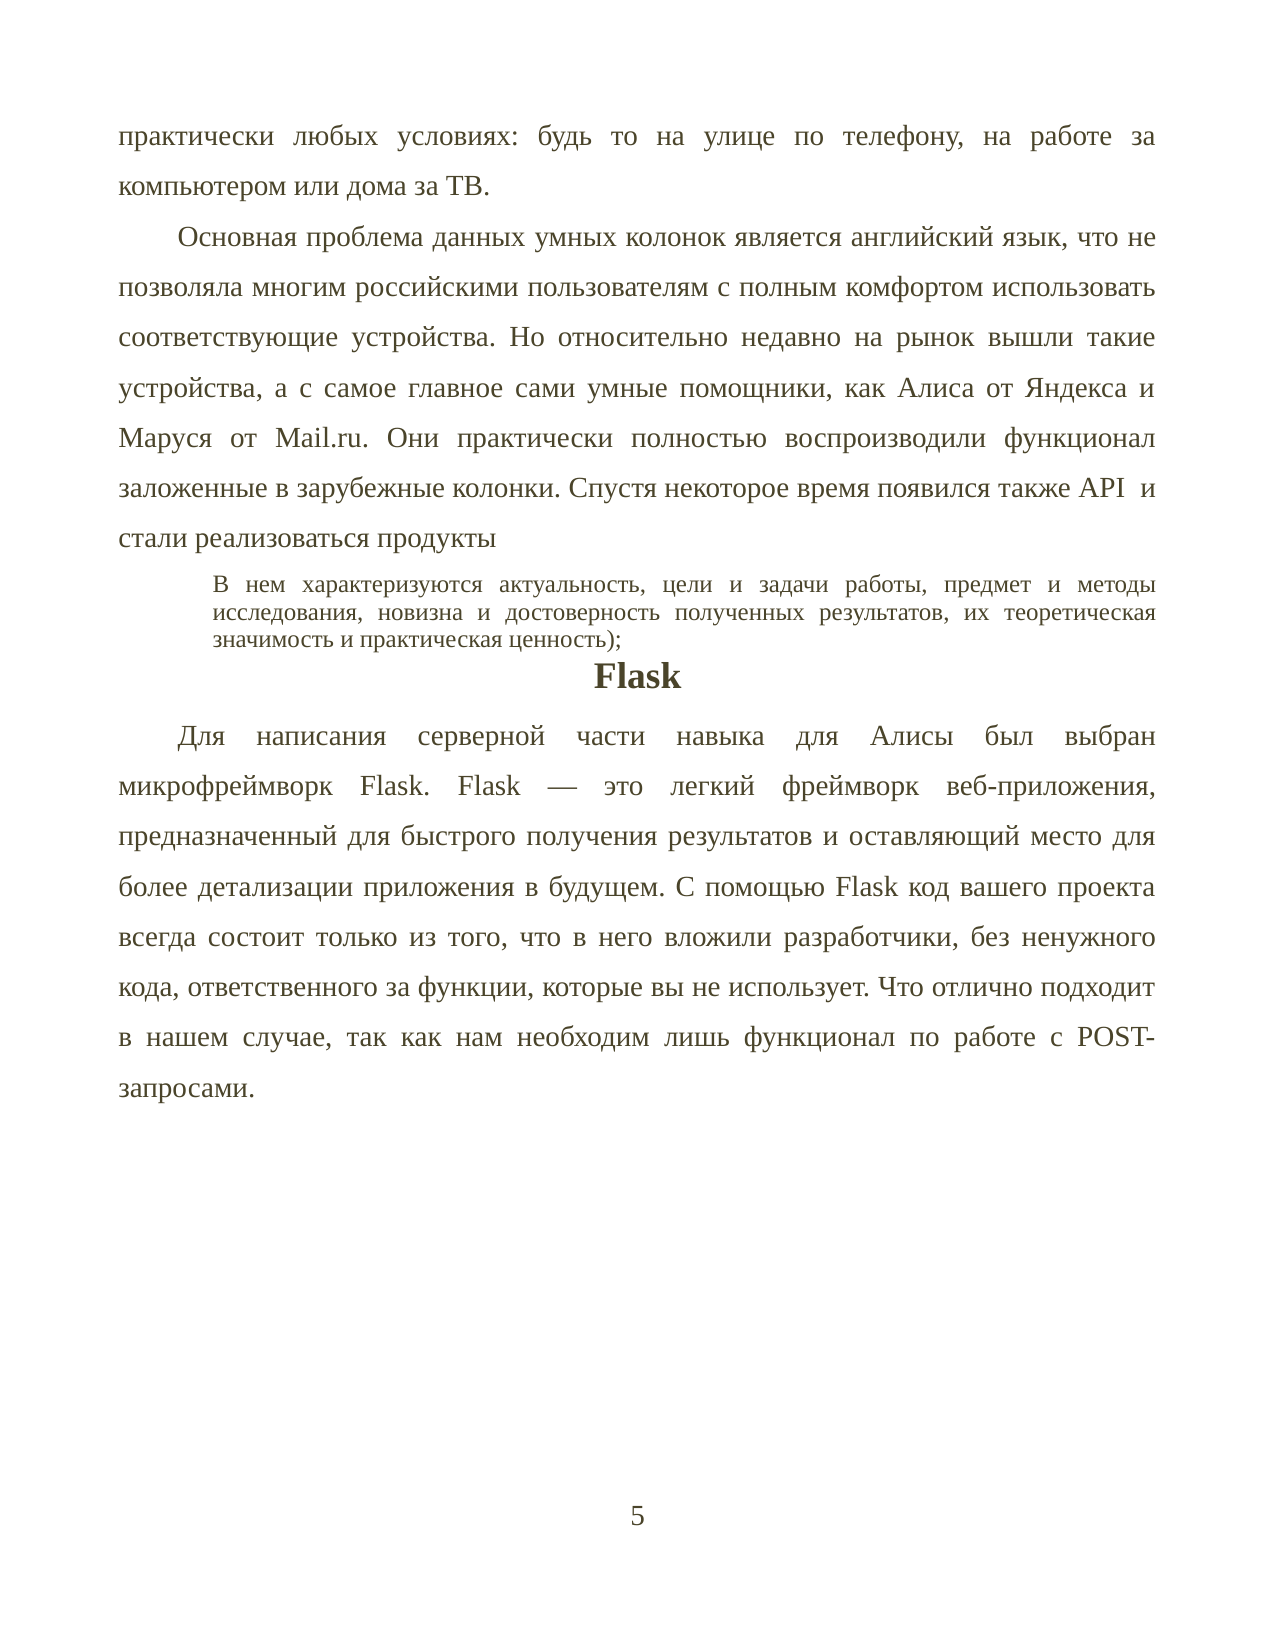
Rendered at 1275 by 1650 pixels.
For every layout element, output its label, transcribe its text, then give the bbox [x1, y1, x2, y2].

text Для написания серверной части навыка для Алисы был выбран микрофреймворк Flask. Flask — это легкий фреймворк веб-приложения, предназначенный для быстрого получения результатов и оставляющий место для более детализации приложения в будущем. С помощью Flask код вашего проекта всегда состоит только из того, что в него вложили разработчики, без ненужного кода, ответственного за функции, которые вы не использует. Что отлично подходит в нашем случае, так как нам необходим лишь функционал по работе с POST-запросами. [118, 718, 1157, 1103]
text практически любых условиях: будь то на улице по телефону, на работе за компьютером или дома за ТВ. [118, 118, 1157, 202]
text Основная проблема данных умных колонок является английский язык, что не позволяла многим российскими пользователям с полным комфортом использовать соответствующие устройства. Но относительно недавно на рынок вышли такие устройства, а с самое главное сами умные помощники, как Алиса от Яндекса и Маруся от Mail.ru. Они практически полностью воспроизводили функционал заложенные в зарубежные колонки. Спустя некоторое время появился также API и стали реализоваться продукты [118, 219, 1157, 554]
subtitle Flask [118, 653, 1157, 696]
list В нем характеризуются актуальность, цели и задачи работы, предмет и методы исследования, новизна и достоверность полученных результатов, их теоретическая значимость и практическая ценность); [174, 571, 1157, 653]
